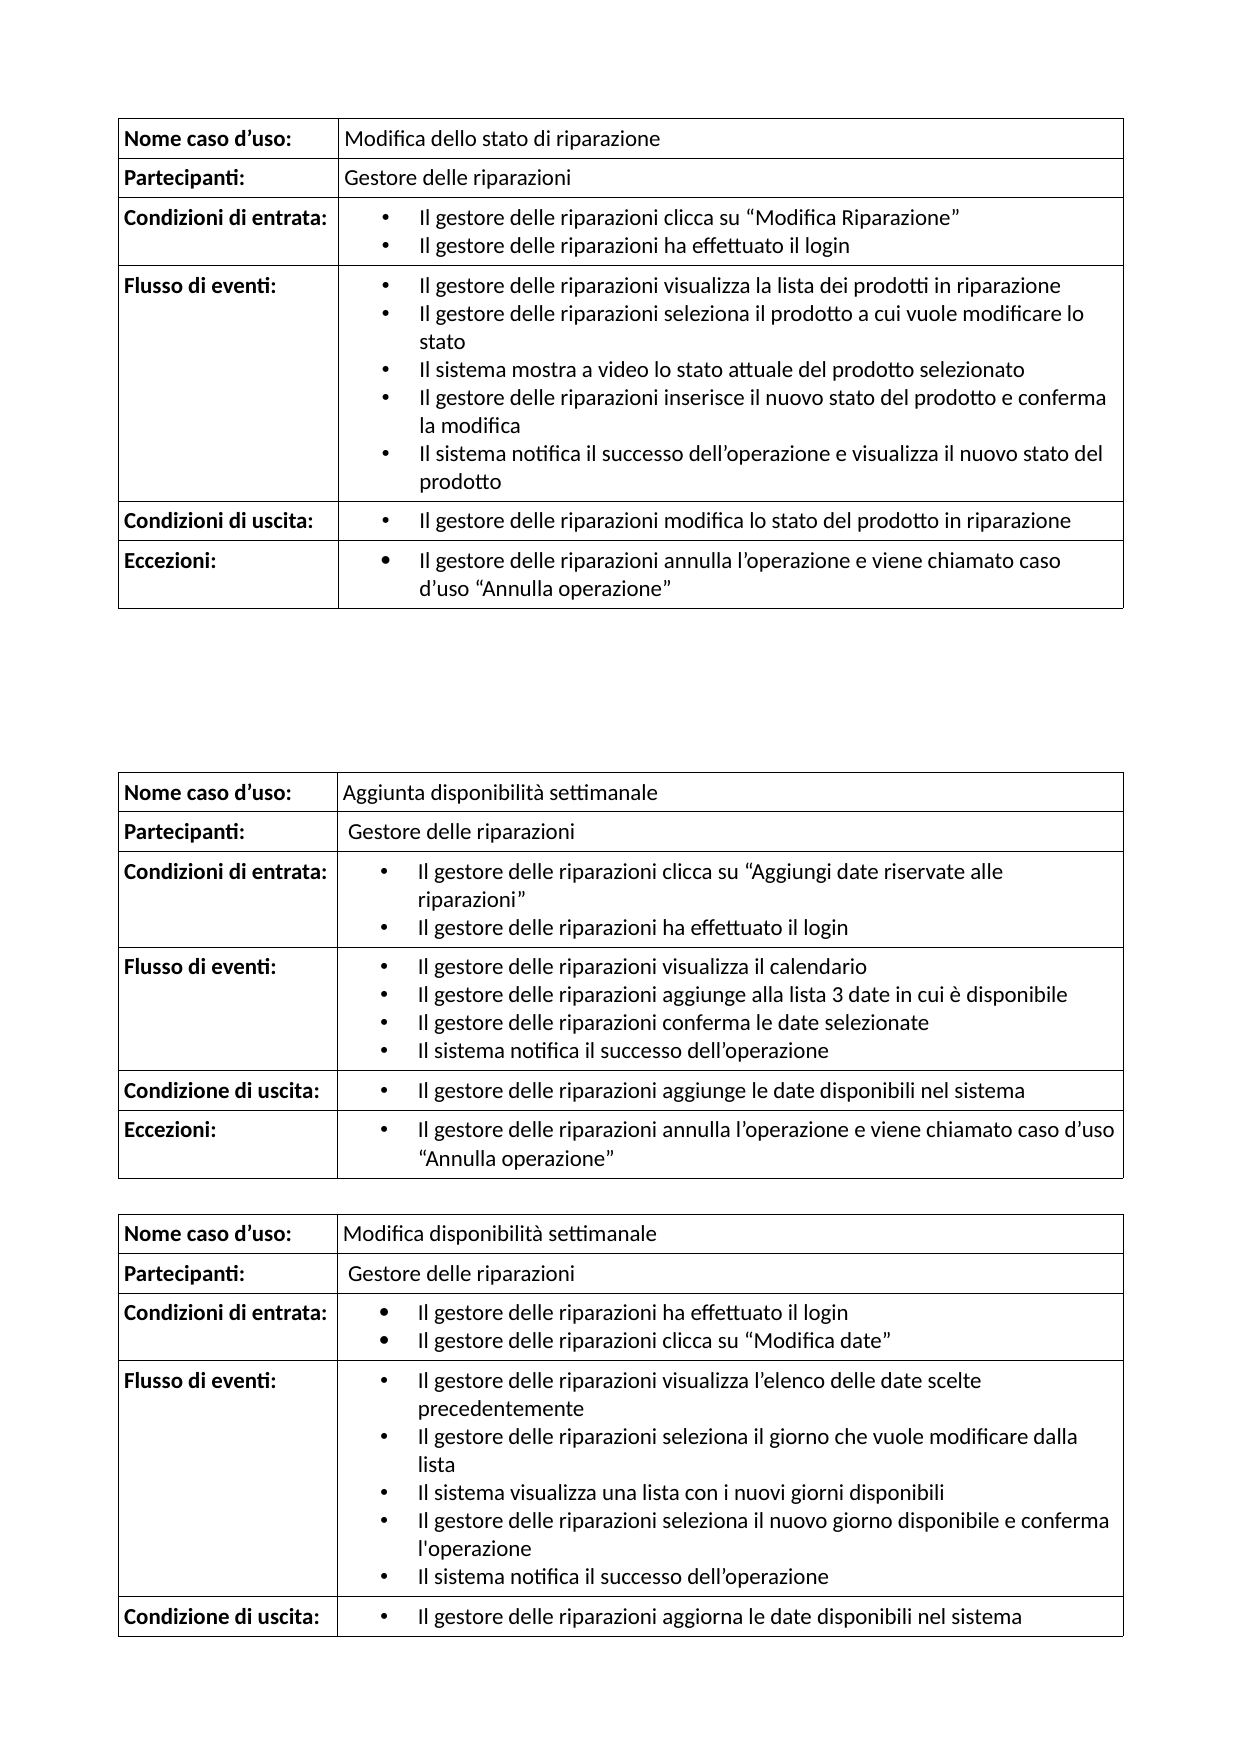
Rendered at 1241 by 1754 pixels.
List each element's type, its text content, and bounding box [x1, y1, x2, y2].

table_cell Il gestore delle riparazioni clicca su “Modifica Riparazione” Il gestore delle riparazioni ha effettuato il login [339, 198, 1123, 265]
table_cell Il gestore delle riparazioni visualizza l’elenco delle date scelte precedentemente Il gestore delle riparazioni seleziona il giorno che vuole modificare dalla lista Il sistema visualizza una lista con i nuovi giorni disponibili Il gestore delle riparazioni seleziona il nuovo giorno disponibile e conferma l'operazione Il sistema notifica il successo dell’operazione [338, 1361, 1123, 1596]
table_cell Condizioni di entrata: [119, 198, 338, 265]
table_header Nome caso d’uso: [119, 773, 337, 811]
table_header Aggiunta disponibilità settimanale [338, 773, 1123, 811]
table_header Modifica disponibilità settimanale [338, 1215, 1123, 1253]
table_header Modifica dello stato di riparazione [339, 119, 1123, 158]
table_cell Condizioni di entrata: [119, 1294, 337, 1360]
table_cell Partecipanti: [119, 812, 337, 851]
table_cell Flusso di eventi: [119, 948, 337, 1070]
table_cell Il gestore delle riparazioni ha effettuato il login Il gestore delle riparazioni clicca su “Modifica date” [338, 1294, 1123, 1360]
table_cell Il gestore delle riparazioni visualizza la lista dei prodotti in riparazione Il gestore delle riparazioni seleziona il prodotto a cui vuole modificare lo stato Il sistema mostra a video lo stato attuale del prodotto selezionato Il gestore delle riparazioni inserisce il nuovo stato del prodotto e conferma la modifica Il sistema notifica il successo dell’operazione e visualizza il nuovo stato del prodotto [339, 266, 1123, 501]
table_header Nome caso d’uso: [119, 119, 338, 158]
table_cell Condizioni di uscita: [119, 502, 338, 540]
table_cell Il gestore delle riparazioni aggiorna le date disponibili nel sistema [338, 1597, 1123, 1636]
table_cell Eccezioni: [119, 1111, 337, 1177]
table_cell Il gestore delle riparazioni aggiunge le date disponibili nel sistema [338, 1071, 1123, 1110]
table_cell Condizione di uscita: [119, 1071, 337, 1110]
table_cell Il gestore delle riparazioni visualizza il calendario Il gestore delle riparazioni aggiunge alla lista 3 date in cui è disponibile Il gestore delle riparazioni conferma le date selezionate Il sistema notifica il successo dell’operazione [338, 948, 1123, 1070]
table_header Nome caso d’uso: [119, 1215, 337, 1253]
table_cell Il gestore delle riparazioni annulla l’operazione e viene chiamato caso d’uso “Annulla operazione” [339, 541, 1123, 608]
table_cell Condizione di uscita: [119, 1597, 337, 1636]
table_cell Gestore delle riparazioni [338, 1254, 1123, 1293]
table_cell Gestore delle riparazioni [338, 812, 1123, 851]
table_cell Il gestore delle riparazioni modifica lo stato del prodotto in riparazione [339, 502, 1123, 540]
table_cell Gestore delle riparazioni [339, 159, 1123, 197]
table_cell Il gestore delle riparazioni annulla l’operazione e viene chiamato caso d’uso “Annulla operazione” [338, 1111, 1123, 1177]
table_cell Partecipanti: [119, 1254, 337, 1293]
table_cell Condizioni di entrata: [119, 852, 337, 947]
table_cell Flusso di eventi: [119, 1361, 337, 1596]
table_cell Il gestore delle riparazioni clicca su “Aggiungi date riservate alle riparazioni” Il gestore delle riparazioni ha effettuato il login [338, 852, 1123, 947]
table_cell Flusso di eventi: [119, 266, 338, 501]
table_cell Eccezioni: [119, 541, 338, 608]
table_cell Partecipanti: [119, 159, 338, 197]
